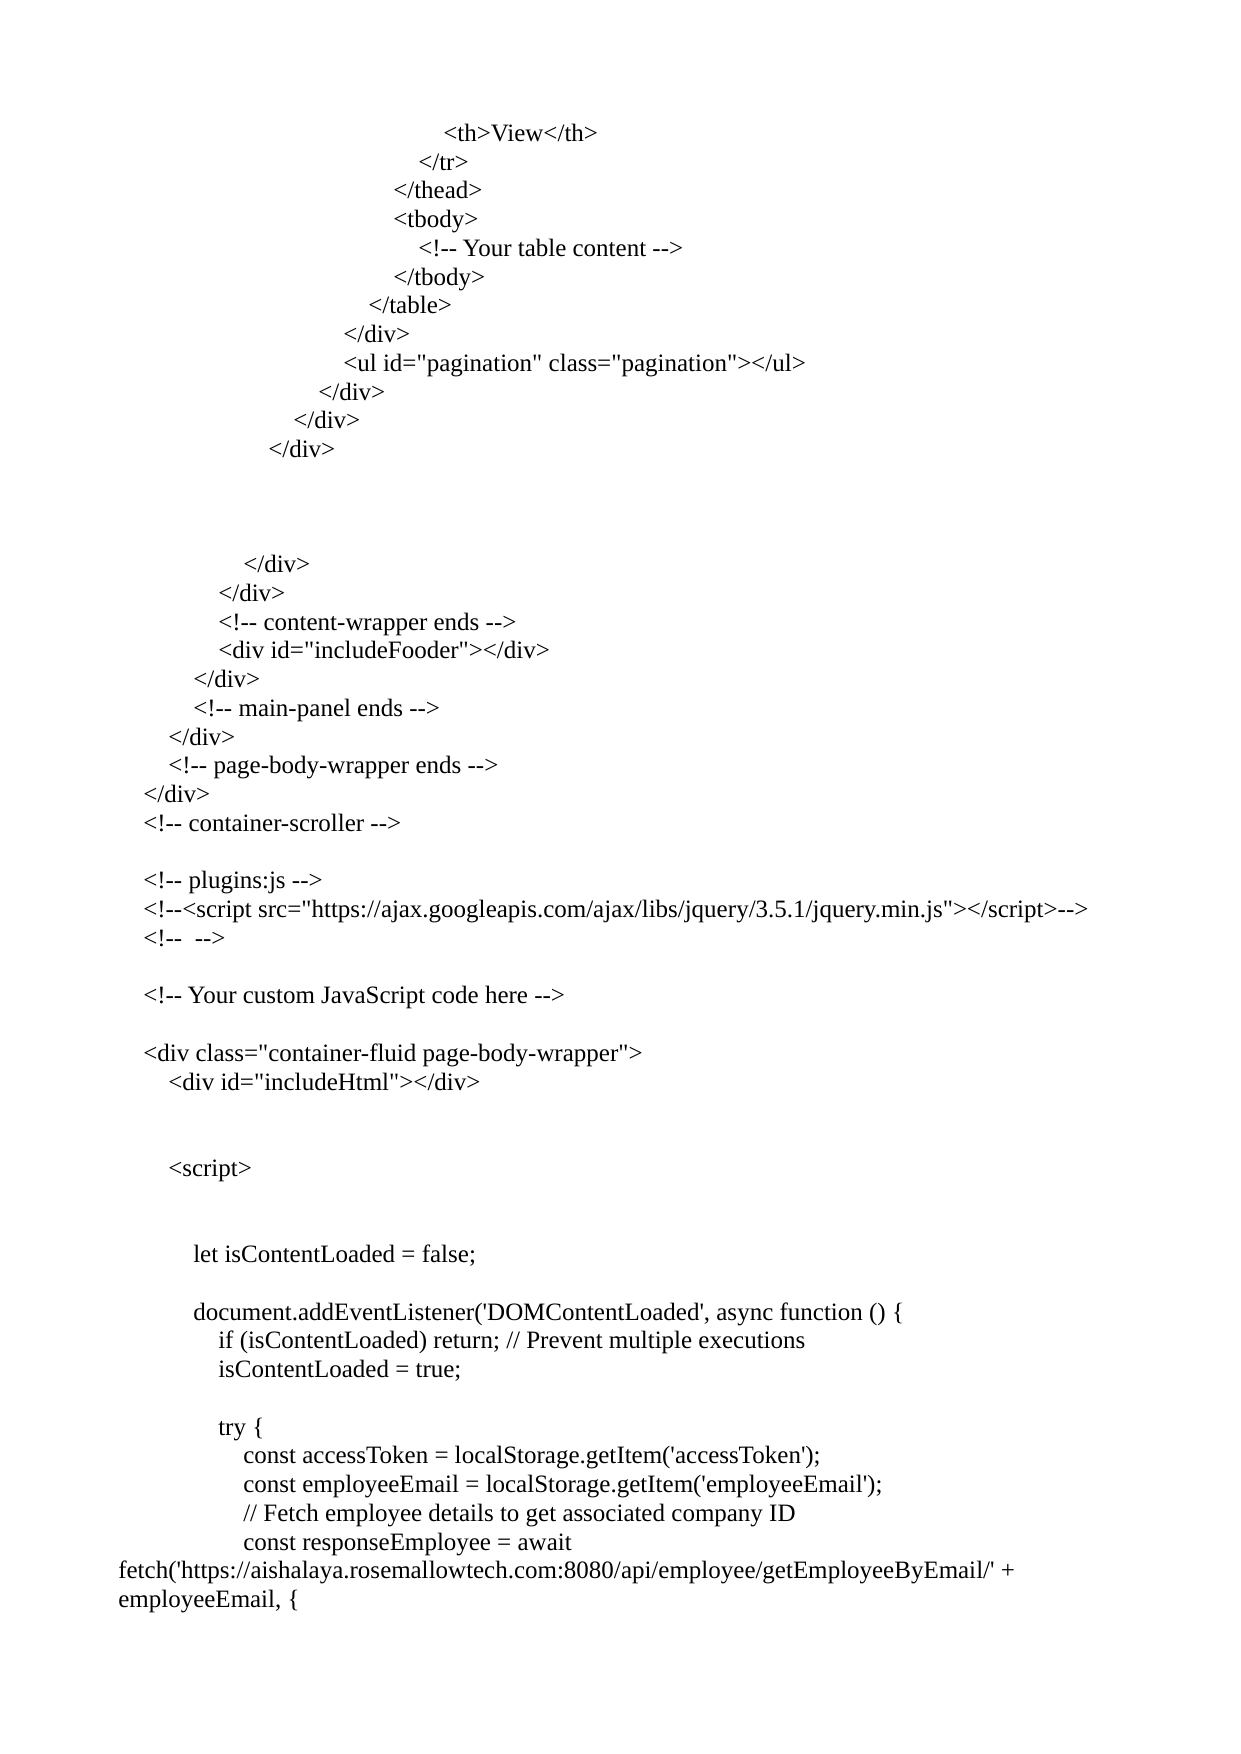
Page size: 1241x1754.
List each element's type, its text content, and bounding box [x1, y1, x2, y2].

text <ul id="pagination" class="pagination"></ul> [118, 348, 1122, 377]
text const employeeEmail = localStorage.getItem('employeeEmail'); [118, 1469, 1122, 1498]
text </div> [118, 434, 1122, 463]
text </div> [118, 779, 1122, 808]
text <th>View</th> [118, 118, 1122, 147]
text <!-- plugins:js --> [118, 866, 1122, 894]
text <div id="includeFooder"></div> [118, 636, 1122, 664]
text try { [118, 1412, 1122, 1441]
text <tbody> [118, 204, 1122, 233]
text const responseEmployee = await fetch('https://aishalaya.rosemallowtech.com:8080/api/employee/getEmployeeByEmail/' + employeeEmail, { [118, 1527, 1122, 1613]
text <div class="container-fluid page-body-wrapper"> [118, 1038, 1122, 1067]
text </div> [118, 377, 1122, 406]
text <!-- container-scroller --> [118, 808, 1122, 837]
text let isContentLoaded = false; [118, 1239, 1122, 1268]
text </div> [118, 664, 1122, 693]
text <!--<script src="https://ajax.googleapis.com/ajax/libs/jquery/3.5.1/jquery.min.js"></script>--> [118, 894, 1122, 923]
text <div id="includeHtml"></div> [118, 1067, 1122, 1096]
text <!-- --> [118, 923, 1122, 952]
text <!-- page-body-wrapper ends --> [118, 751, 1122, 779]
text if (isContentLoaded) return; // Prevent multiple executions [118, 1326, 1122, 1354]
text // Fetch employee details to get associated company ID [118, 1498, 1122, 1527]
text </div> [118, 319, 1122, 348]
text </div> [118, 549, 1122, 578]
text </div> [118, 722, 1122, 751]
text isContentLoaded = true; [118, 1354, 1122, 1383]
text </tbody> [118, 262, 1122, 291]
text </table> [118, 291, 1122, 319]
text </thead> [118, 176, 1122, 204]
text const accessToken = localStorage.getItem('accessToken'); [118, 1441, 1122, 1469]
text </tr> [118, 147, 1122, 176]
text document.addEventListener('DOMContentLoaded', async function () { [118, 1297, 1122, 1326]
text <!-- content-wrapper ends --> [118, 607, 1122, 636]
text <script> [118, 1153, 1122, 1182]
text <!-- main-panel ends --> [118, 693, 1122, 722]
text <!-- Your table content --> [118, 233, 1122, 262]
text <!-- Your custom JavaScript code here --> [118, 981, 1122, 1009]
text </div> [118, 578, 1122, 607]
text </div> [118, 406, 1122, 434]
